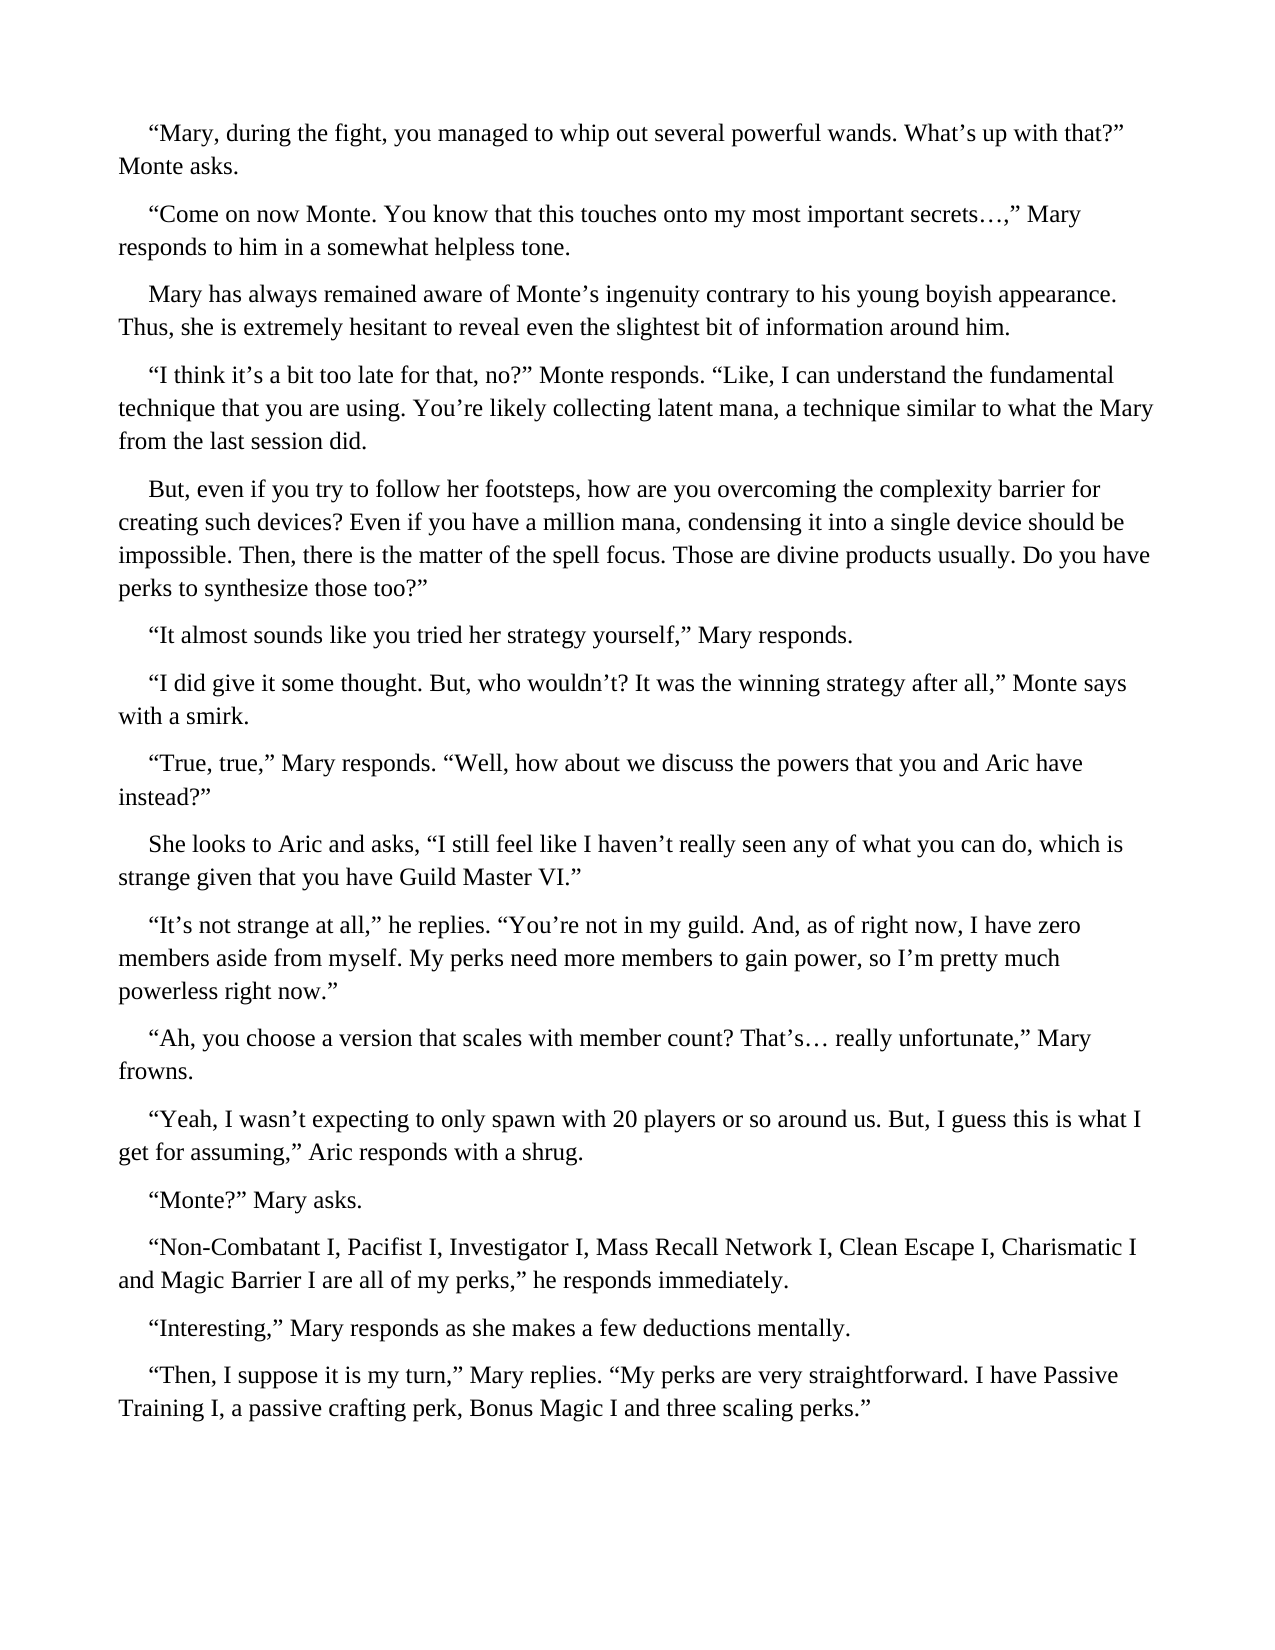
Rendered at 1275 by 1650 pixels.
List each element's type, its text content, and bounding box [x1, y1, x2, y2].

text “It’s not strange at all,” he replies. “You’re not in my guild. And, as of right now, I have zero members aside from myself. My perks need more members to gain power, so I’m pretty much powerless right now.” [118, 910, 1157, 1004]
text But, even if you try to follow her footsteps, how are you overcoming the complexity barrier for creating such devices? Even if you have a million mana, condensing it into a single device should be impossible. Then, there is the matter of the spell focus. Those are divine products usually. Do you have perks to synthesize those too?” [118, 474, 1157, 601]
text She looks to Aric and asks, “I still feel like I haven’t really seen any of what you can do, which is strange given that you have Guild Master VI.” [118, 829, 1157, 891]
text “Non-Combatant I, Pacifist I, Investigator I, Mass Recall Network I, Clean Escape I, Charismatic I and Magic Barrier I are all of my perks,” he responds immediately. [118, 1232, 1157, 1294]
text “It almost sounds like you tried her strategy yourself,” Mary responds. [118, 620, 1157, 649]
text “Monte?” Mary asks. [118, 1185, 1157, 1213]
text “I did give it some thought. But, who wouldn’t? It was the winning strategy after all,” Monte says with a smirk. [118, 668, 1157, 730]
text “Then, I suppose it is my turn,” Mary replies. “My perks are very straightforward. I have Passive Training I, a passive crafting perk, Bonus Magic I and three scaling perks.” [118, 1361, 1157, 1422]
text “Ah, you choose a version that scales with member count? That’s… really unfortunate,” Mary frowns. [118, 1023, 1157, 1085]
text Mary has always remained aware of Monte’s ingenuity contrary to his young boyish appearance. Thus, she is extremely hesitant to reveal even the slightest bit of information around him. [118, 279, 1157, 341]
text “Yeah, I wasn’t expecting to only spawn with 20 players or so around us. But, I guess this is what I get for assuming,” Aric responds with a shrug. [118, 1104, 1157, 1166]
text “Mary, during the fight, you managed to whip out several powerful wands. What’s up with that?” Monte asks. [118, 118, 1157, 180]
text “True, true,” Mary responds. “Well, how about we discuss the powers that you and Aric have instead?” [118, 748, 1157, 810]
text “I think it’s a bit too late for that, no?” Monte responds. “Like, I can understand the fundamental technique that you are using. You’re likely collecting latent mana, a technique similar to what the Mary from the last session did. [118, 360, 1157, 455]
text “Interesting,” Mary responds as she makes a few deductions mentally. [118, 1313, 1157, 1342]
text “Come on now Monte. You know that this touches onto my most important secrets…,” Mary responds to him in a somewhat helpless tone. [118, 199, 1157, 261]
